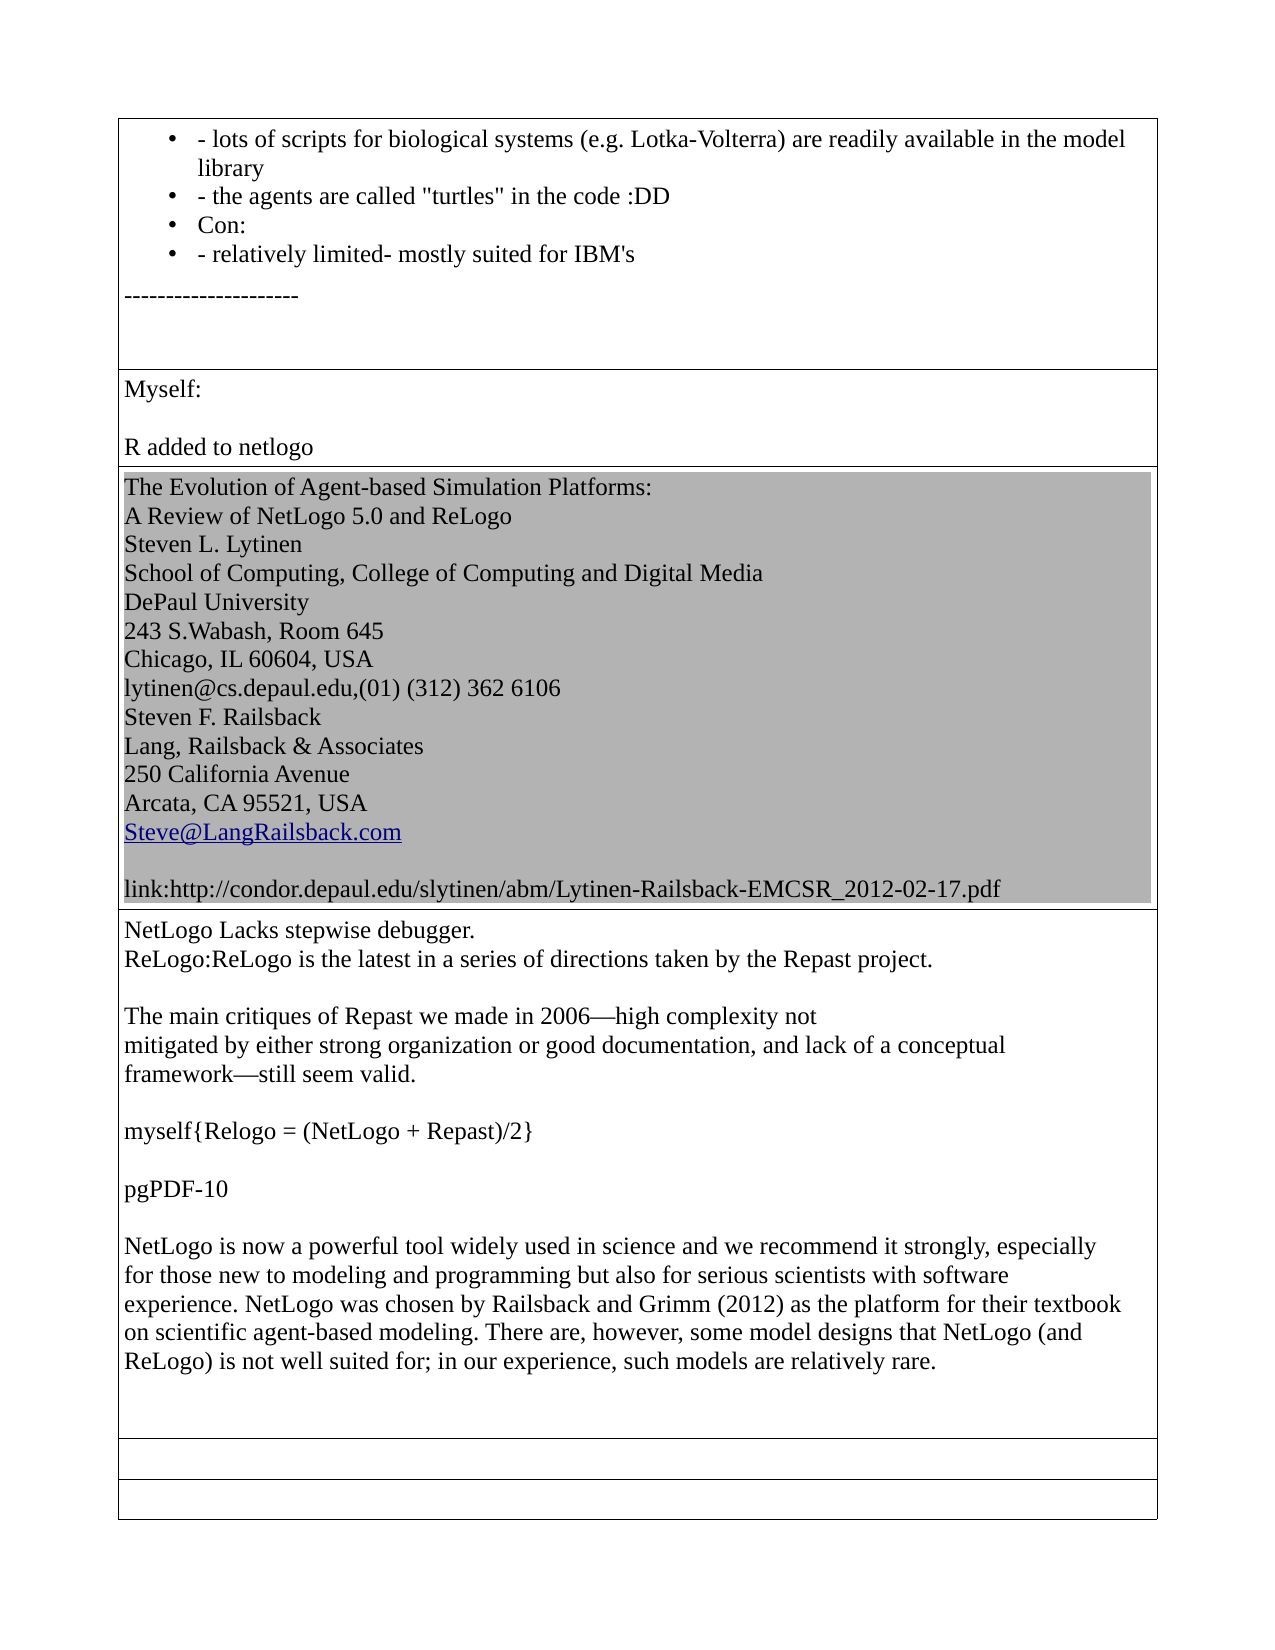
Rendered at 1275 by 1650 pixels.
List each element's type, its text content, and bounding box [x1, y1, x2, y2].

table_cell [119, 1439, 1157, 1478]
table_cell problems/questions you have solved with this language/program IBMs: small models, drafting submodels ----------- your personal pros/cons Pros Very easy to learn Very fast implementation of IBMs Extensible in Java Large community Cons Too slow / inefficient for large projects -------------- debugging possibilities, from efficient to difficult: 1 flexibility – how easy is integration of libraries and interfaces to other programs, from much to not much: 2 ---------------- Pro: - very intuitive - lots of scripts for biological systems (e.g. Lotka-Volterra) are readily available in the model library - the agents are called "turtles" in the code :DD Con: - relatively limited- mostly suited for IBM's --------------------- [119, 119, 1157, 368]
table_cell [119, 1480, 1157, 1519]
table_cell NetLogo Lacks stepwise debugger. ReLogo:ReLogo is the latest in a series of directions taken by the Repast project. The main critiques of Repast we made in 2006—high complexity not mitigated by either strong organization or good documentation, and lack of a conceptual framework—still seem valid. myself{Relogo = (NetLogo + Repast)/2} pgPDF-10 NetLogo is now a powerful tool widely used in science and we recommend it strongly, especially for those new to modeling and programming but also for serious scientists with software experience. NetLogo was chosen by Railsback and Grimm (2012) as the platform for their textbook on scientific agent-based modeling. There are, however, some model designs that NetLogo (and ReLogo) is not well suited for; in our experience, such models are relatively rare. [119, 910, 1157, 1438]
table_cell Myself: R added to netlogo [119, 370, 1157, 466]
table_cell The Evolution of Agent-based Simulation Platforms: A Review of NetLogo 5.0 and ReLogo Steven L. Lytinen School of Computing, College of Computing and Digital Media DePaul University 243 S.Wabash, Room 645 Chicago, IL 60604, USA lytinen@cs.depaul.edu,(01) (312) 362 6106 Steven F. Railsback Lang, Railsback & Associates 250 California Avenue Arcata, CA 95521, USA Steve@LangRailsback.com link:http://condor.depaul.edu/slytinen/abm/Lytinen-Railsback-EMCSR_2012-02-17.pdf [119, 467, 1157, 909]
